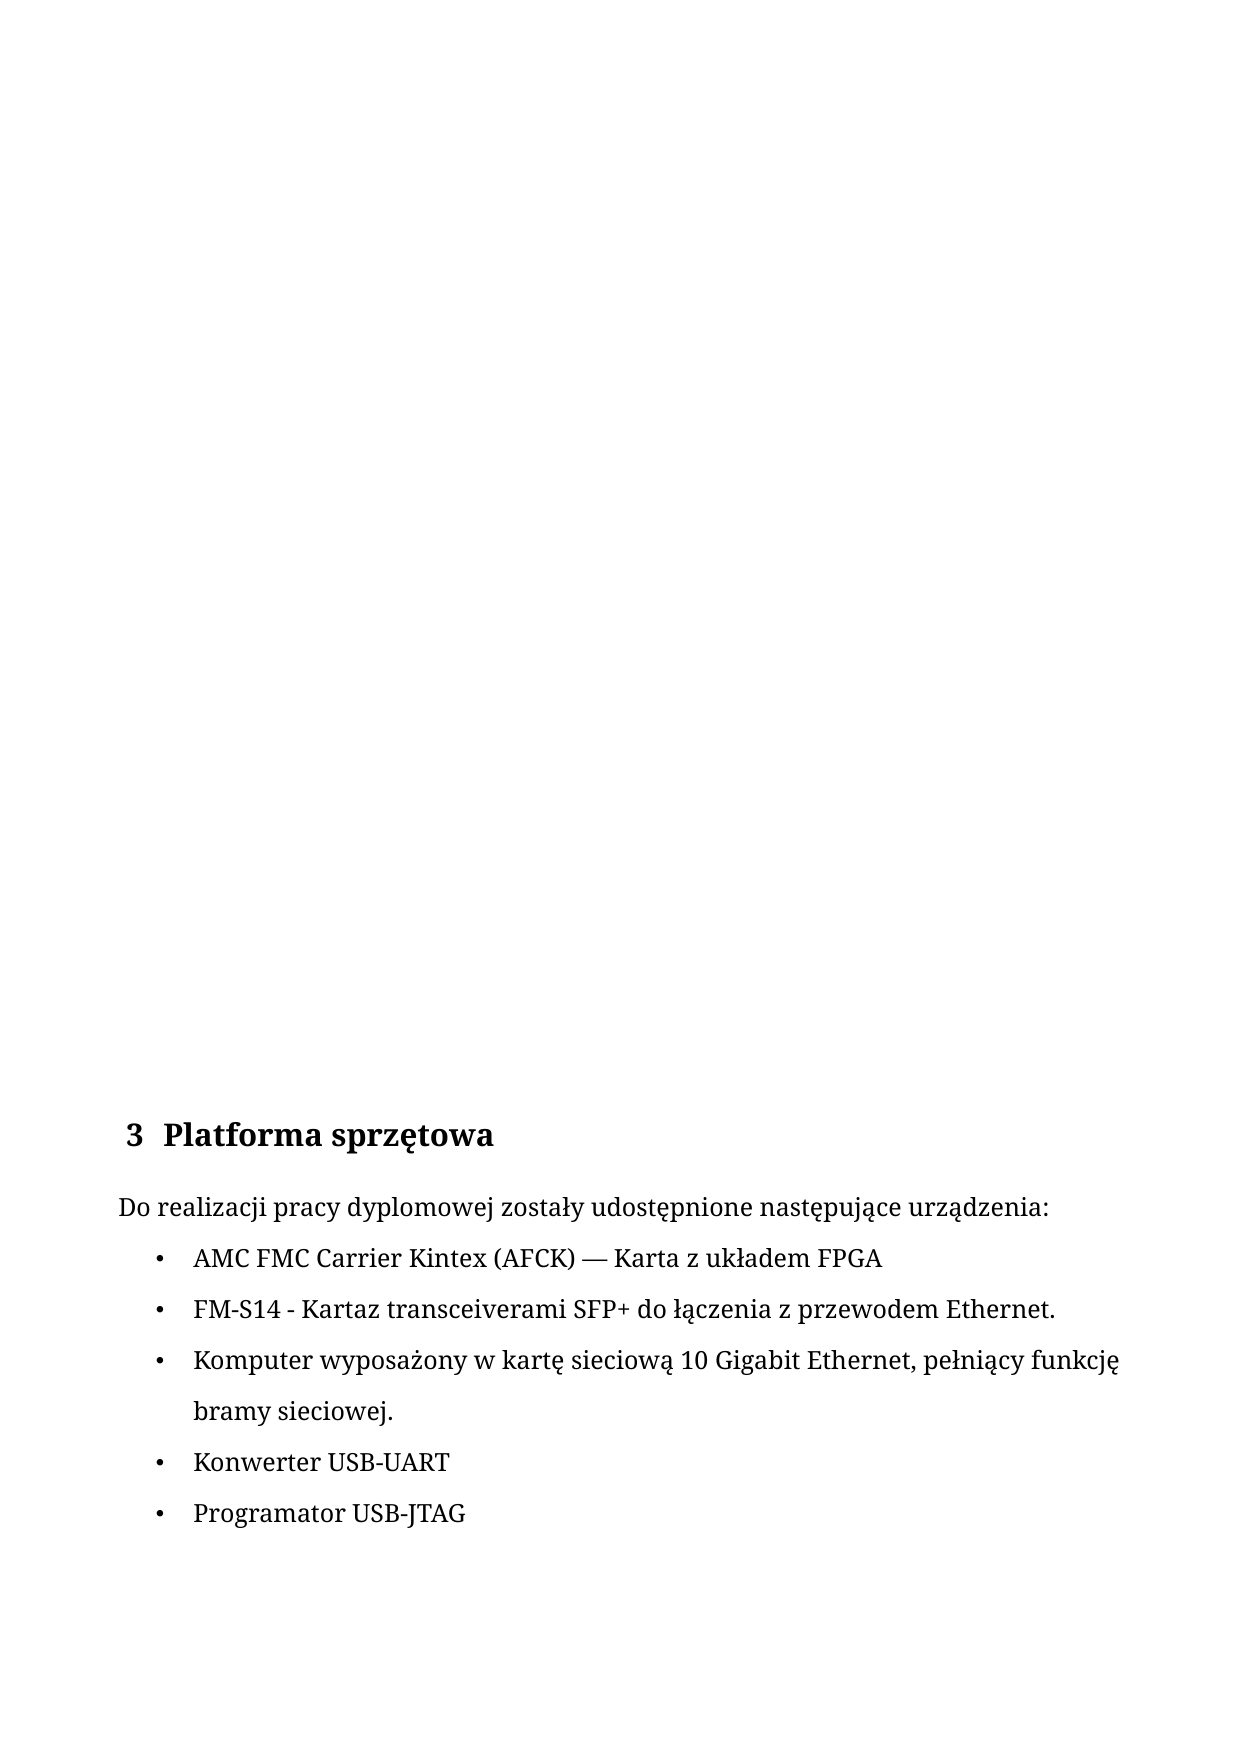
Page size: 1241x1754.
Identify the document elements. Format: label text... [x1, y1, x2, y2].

text Do realizacji pracy dyplomowej zostały udostępnione następujące urządzenia: [118, 1189, 1122, 1223]
subtitle Platforma sprzętowa [118, 1113, 1122, 1156]
list FM-S14 - Kartaz transceiverami SFP+ do łączenia z przewodem Ethernet. [156, 1291, 1122, 1325]
list Programator USB-JTAG [156, 1496, 1122, 1529]
list AMC FMC Carrier Kintex (AFCK) — Karta z układem FPGA [156, 1240, 1122, 1274]
list Komputer wyposażony w kartę sieciową 10 Gigabit Ethernet, pełniący funkcję bramy sieciowej. [156, 1342, 1122, 1427]
list Konwerter USB-UART [156, 1444, 1122, 1478]
